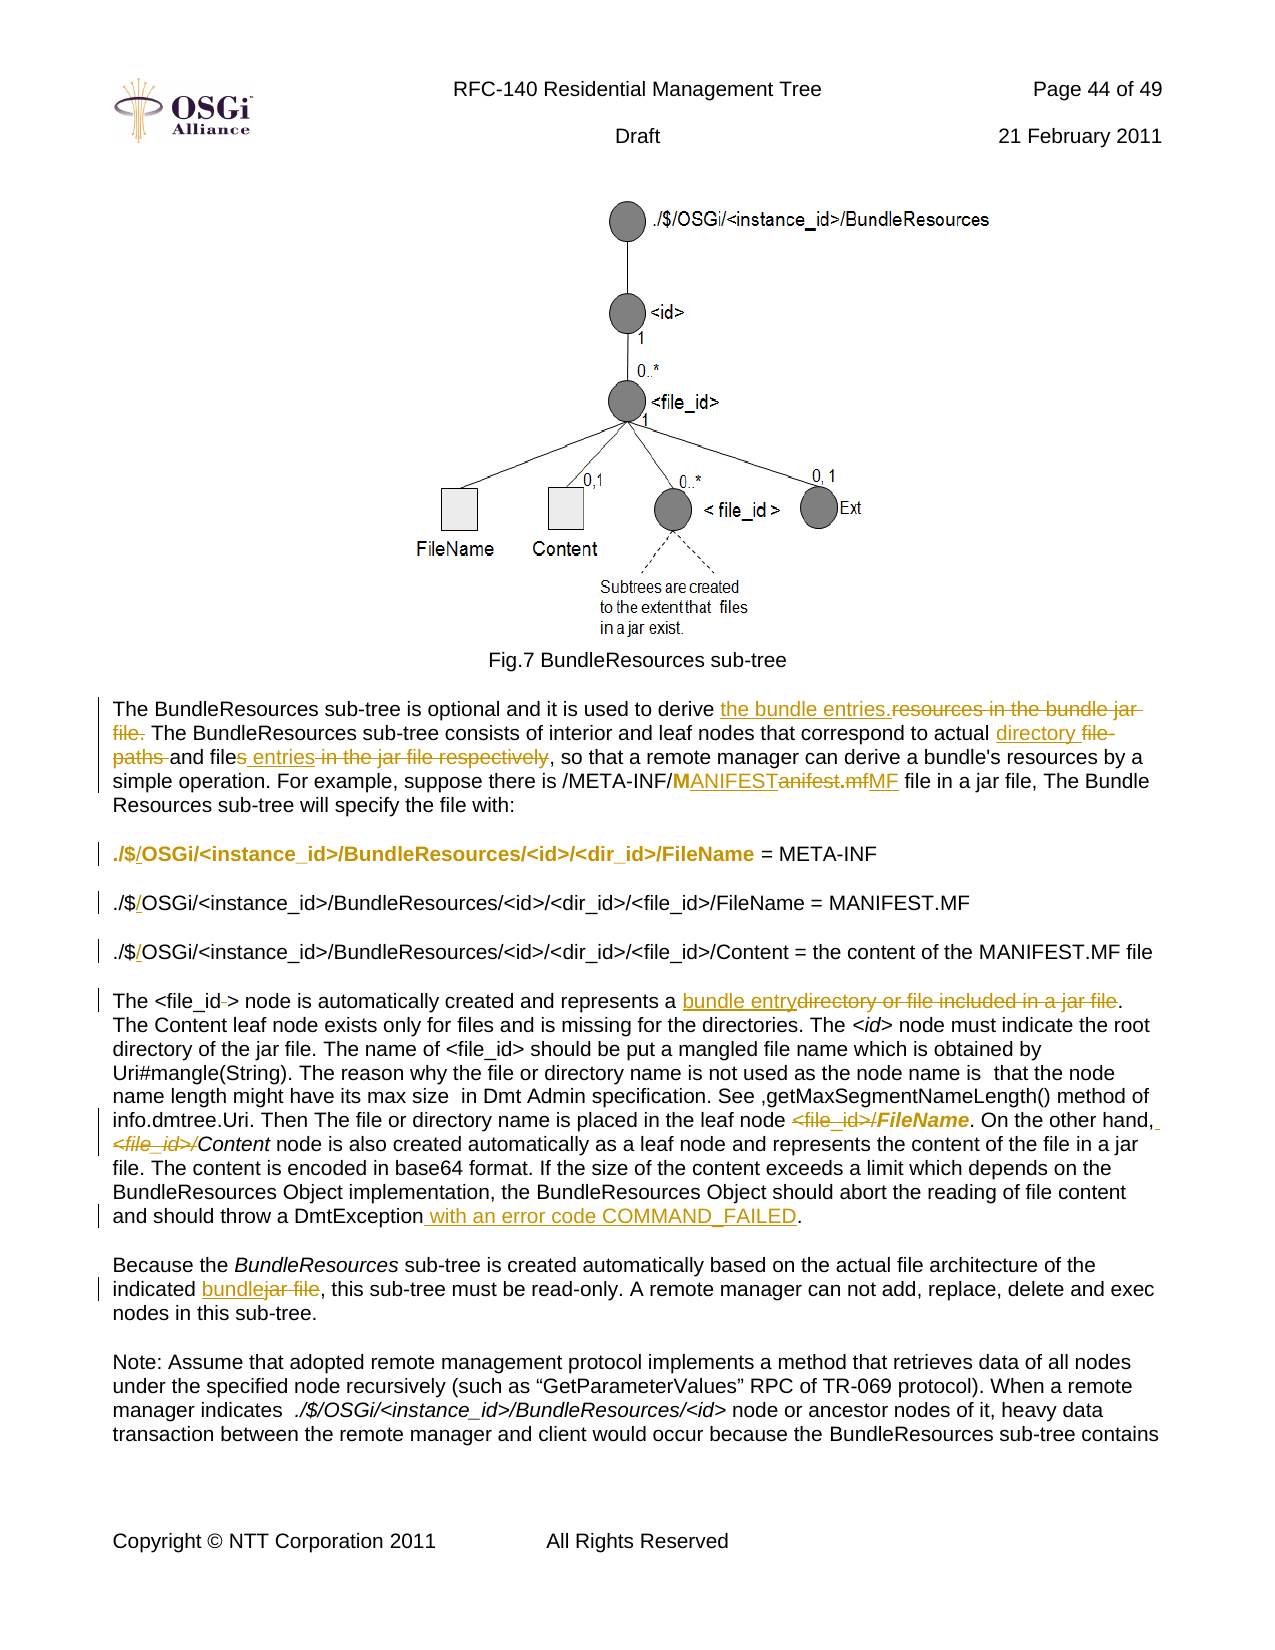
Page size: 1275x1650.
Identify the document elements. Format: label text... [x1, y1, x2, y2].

text ./$/OSGi/<instance_id>/BundleResources/<id>/<dir_id>/<file_id>/FileName = MANIFEST.MF [112, 891, 1162, 914]
text Because the BundleResources sub-tree is created automatically based on the actual file architecture of the indicated bundle, this sub-tree must be read-only. A remote manager can not add, replace, delete and exec nodes in this sub-tree. [112, 1253, 1162, 1325]
picture [114, 78, 254, 143]
text The <file_id> node is automatically created and represents a bundle entry. The Content leaf node exists only for files and is missing for the directories. The <id> node must indicate the root directory of the jar file. The name of <file_id> should be put a mangled file name which is obtained by Uri#mangle(String). The reason why the file or directory name is not used as the node name is that the node name length might have its max size in Dmt Admin specification. See ,getMaxSegmentNameLength() method of info.dmtree.Uri. Then The file or directory name is placed in the leaf node FileName. On the other hand, Content node is also created automatically as a leaf node and represents the content of the file in a jar file. The content is encoded in base64 format. If the size of the content exceeds a limit which depends on the BundleResources Object implementation, the BundleResources Object should abort the reading of file content and should throw a DmtException with an error code COMMAND_FAILED. [112, 988, 1162, 1228]
picture [380, 184, 1008, 648]
text Fig.7 BundleResources sub-tree [112, 208, 1162, 672]
text ./$/OSGi/<instance_id>/BundleResources/<id>/<dir_id>/FileName = META-INF [112, 842, 1162, 866]
text Note: Assume that adopted remote management protocol implements a method that retrieves data of all nodes under the specified node recursively (such as “GetParameterValues” RPC of TR-069 protocol). When a remote manager indicates ./$/OSGi/<instance_id>/BundleResources/<id> node or ancestor nodes of it, heavy data transaction between the remote manager and client would occur because the BundleResources sub-tree contains all entries of the bundle. Therefore, when using such kind of method in an operation, a remote manager should carefully specify the node in terms of performance. [112, 1350, 1162, 1446]
text ./$/OSGi/<instance_id>/BundleResources/<id>/<dir_id>/<file_id>/Content = the content of the MANIFEST.MF file [112, 939, 1162, 963]
text The BundleResources sub-tree is optional and it is used to derive the bundle entries. The BundleResources sub-tree consists of interior and leaf nodes that correspond to actual directory and file entries, so that a remote manager can derive a bundle's resources by a simple operation. For example, suppose there is /META-INF/MANIFEST.MF file in a jar file, The Bundle Resources sub-tree will specify the file with: [112, 697, 1162, 817]
